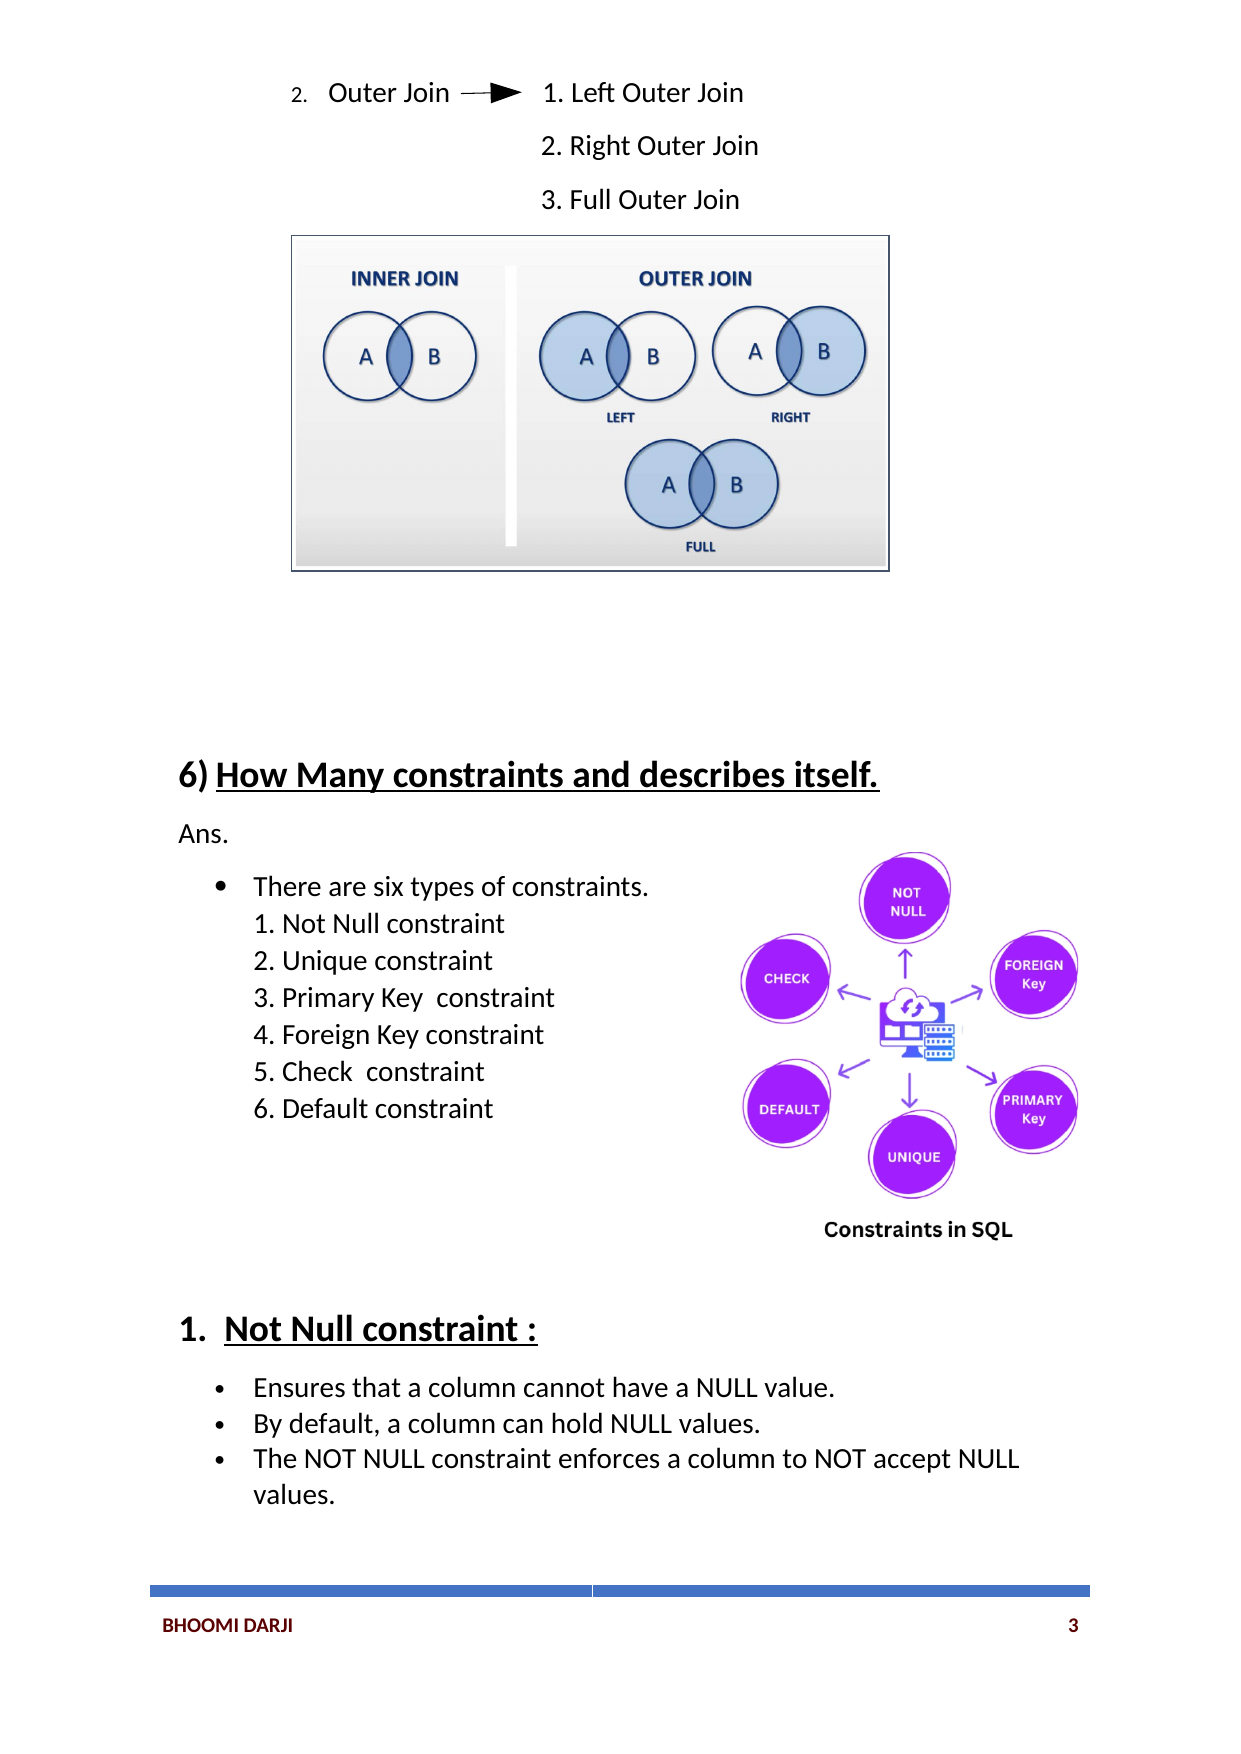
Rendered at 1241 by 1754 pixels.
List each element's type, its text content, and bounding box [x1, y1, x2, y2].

list 1. Not Null constraint [253, 906, 706, 941]
text 3. Full Outer Join [291, 181, 1090, 217]
list The NOT NULL constraint enforces a column to NOT accept NULL [216, 1441, 1090, 1476]
list By default, a column can hold NULL values. [216, 1405, 1090, 1441]
list 5. Check constraint [253, 1053, 706, 1089]
list There are six types of constraints. [216, 868, 706, 904]
list values. [253, 1476, 1090, 1512]
list 3. Primary Key constraint [253, 979, 706, 1015]
list 4. Foreign Key constraint [253, 1016, 706, 1052]
text 1. Not Null constraint : [178, 1305, 1090, 1351]
text Ans. [178, 815, 1090, 851]
list Outer Join 1. Left Outer Join [291, 74, 1090, 109]
list How Many constraints and describes itself. [178, 751, 1090, 796]
text 2. Right Outer Join [291, 127, 1090, 163]
list 2. Unique constraint [253, 942, 706, 978]
list Ensures that a column cannot have a NULL value. [216, 1369, 1090, 1405]
list 6. Default constraint [253, 1090, 706, 1126]
